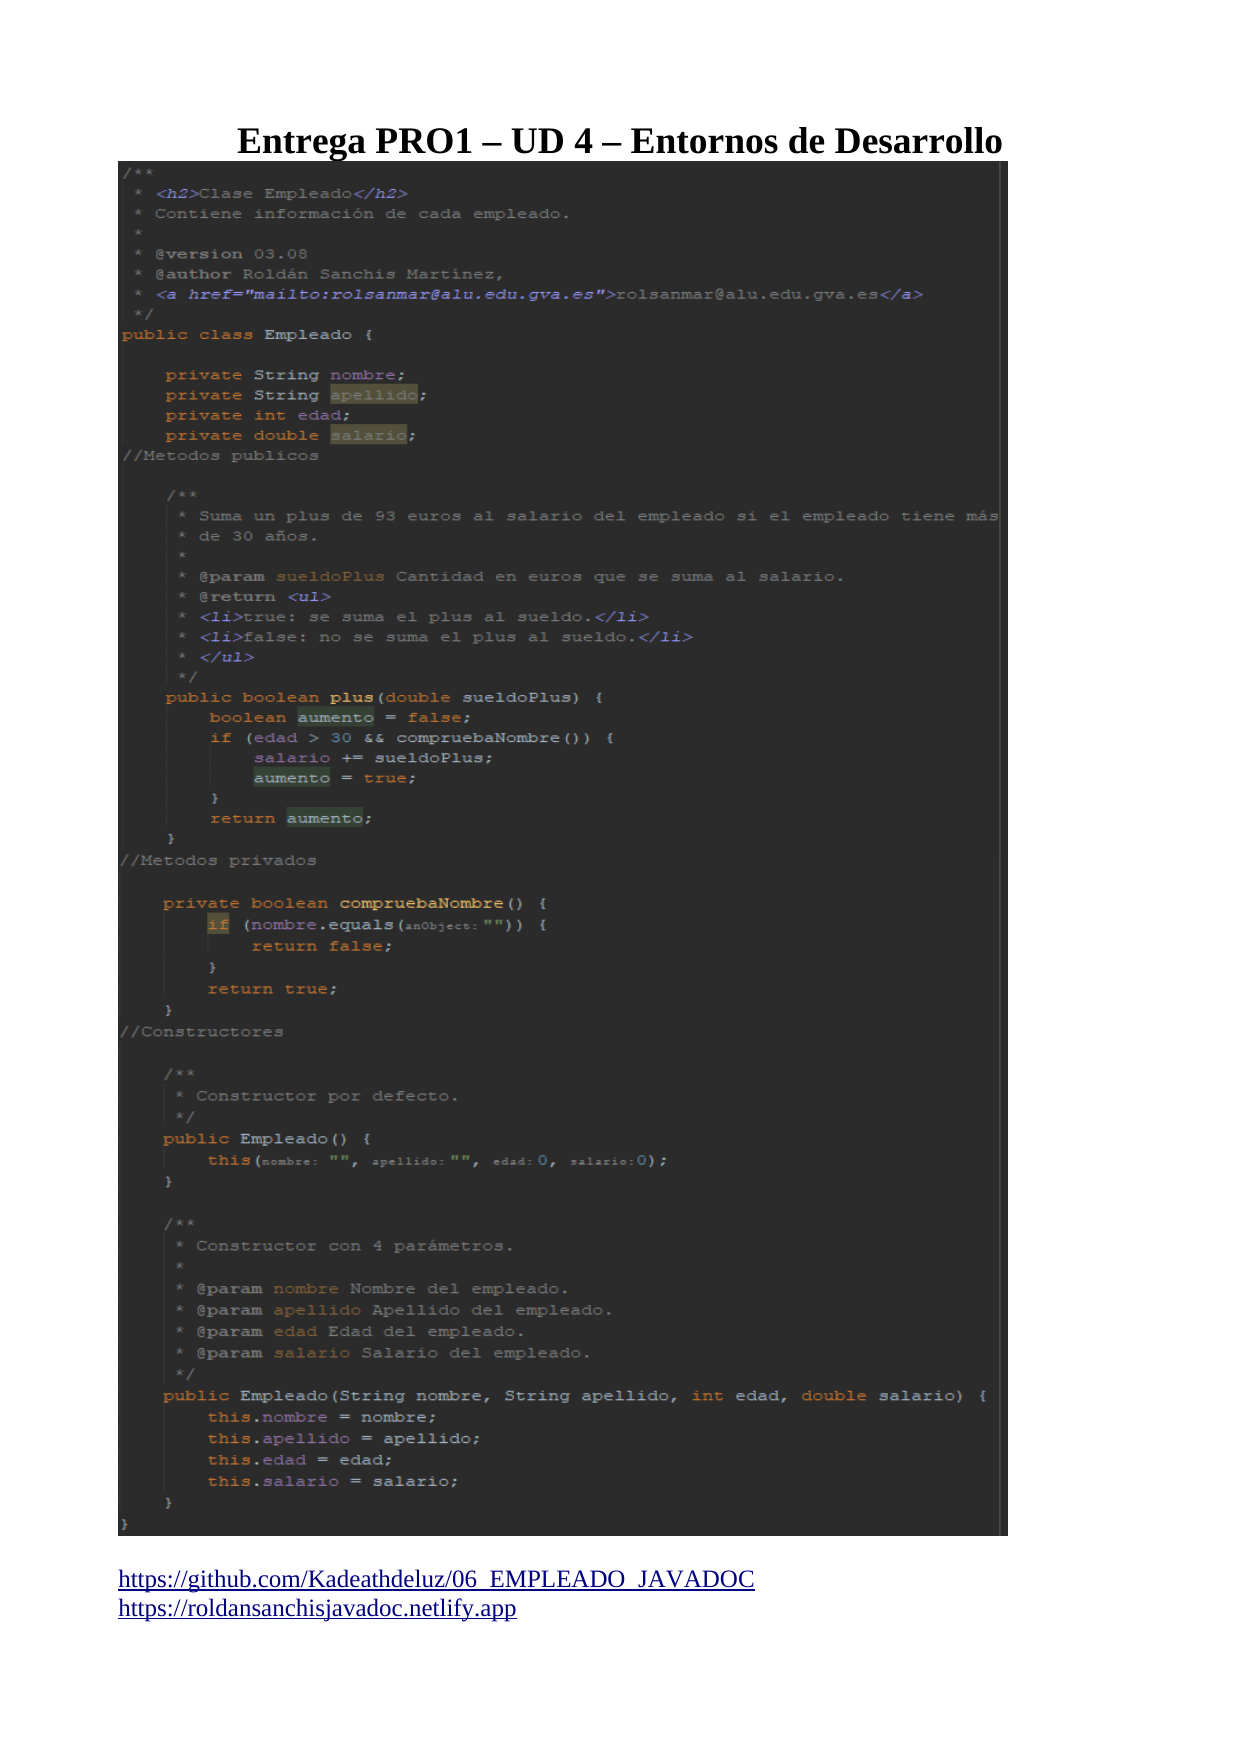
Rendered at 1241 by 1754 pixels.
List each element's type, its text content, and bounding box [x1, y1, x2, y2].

text Entrega PRO1 – UD 4 – Entornos de Desarrollo [118, 118, 1122, 161]
text https://roldansanchisjavadoc.netlify.app [118, 1593, 1122, 1622]
text https://github.com/Kadeathdeluz/06_EMPLEADO_JAVADOC [118, 1564, 1122, 1593]
picture [118, 161, 1008, 1536]
